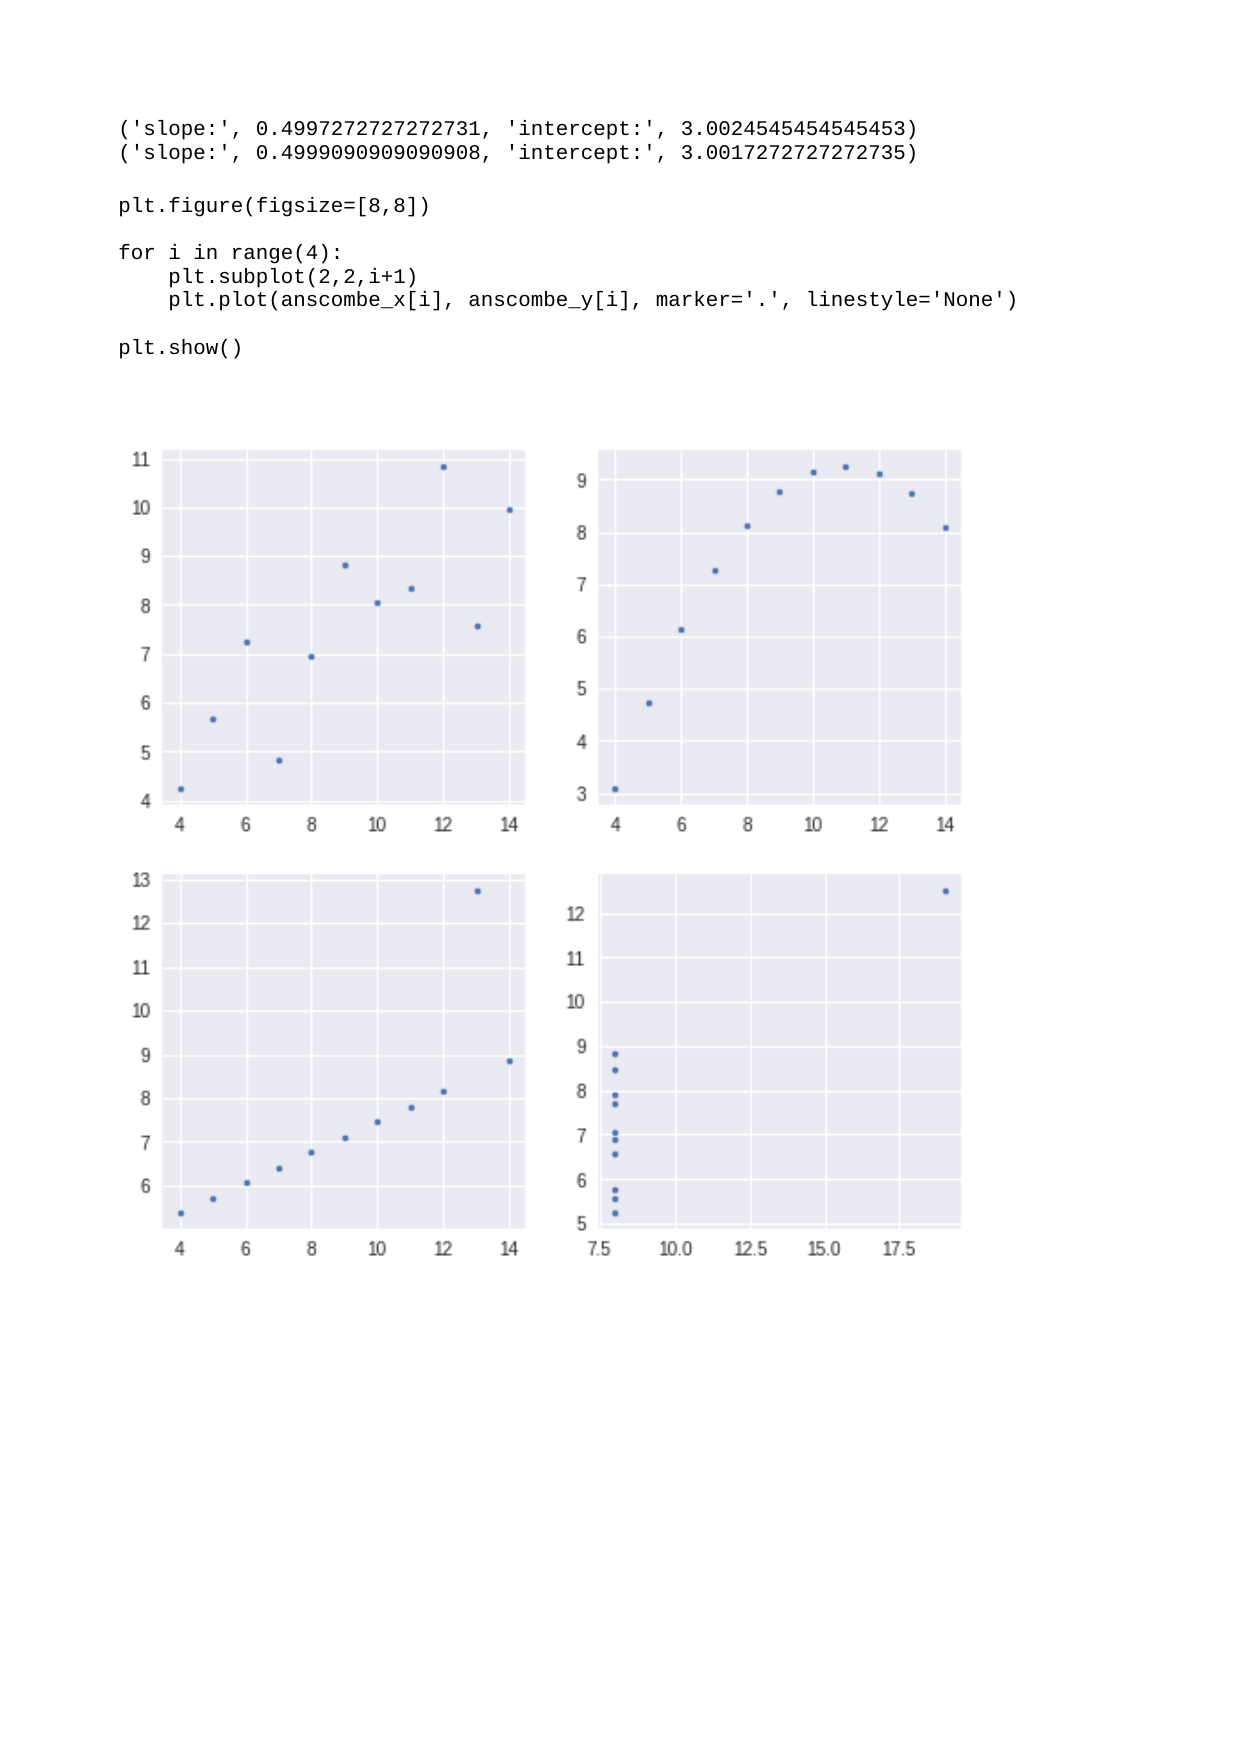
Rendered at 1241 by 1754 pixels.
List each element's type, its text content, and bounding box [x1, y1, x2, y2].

text plt.figure(figsize=[8,8]) [118, 195, 1122, 218]
text ('slope:', 0.4999090909090908, 'intercept:', 3.0017272727272735) [118, 142, 1122, 165]
text plt.subplot(2,2,i+1) [118, 266, 1122, 289]
text for i in range(4): [118, 242, 1122, 266]
text plt.plot(anscombe_x[i], anscombe_y[i], marker='.', linestyle='None') [118, 289, 1122, 313]
text plt.show() [118, 337, 1122, 360]
text ('slope:', 0.4997272727272731, 'intercept:', 3.0024545454545453) [118, 118, 1122, 142]
picture [118, 438, 974, 1272]
